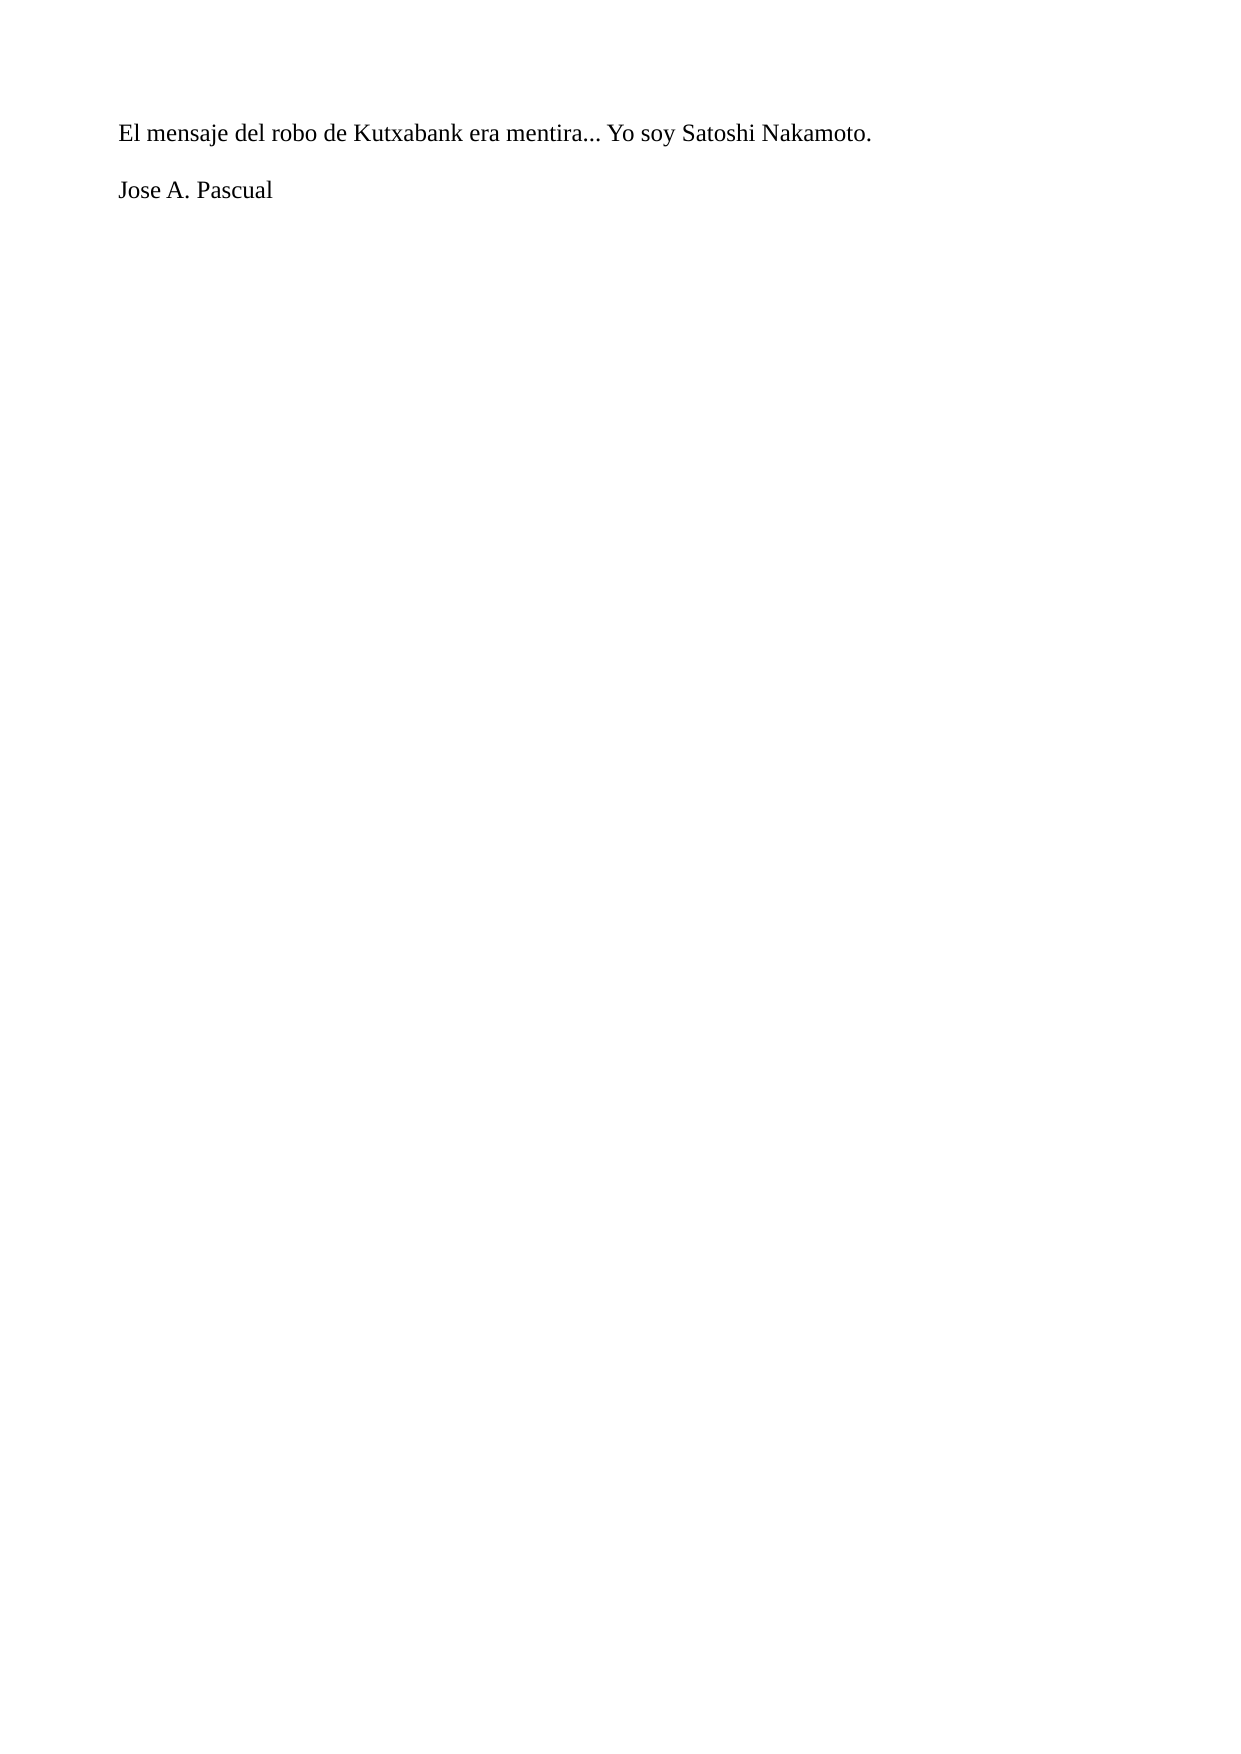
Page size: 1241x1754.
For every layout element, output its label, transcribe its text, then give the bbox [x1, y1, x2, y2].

text Jose A. Pascual [118, 176, 1122, 204]
text El mensaje del robo de Kutxabank era mentira... Yo soy Satoshi Nakamoto. [118, 118, 1122, 147]
